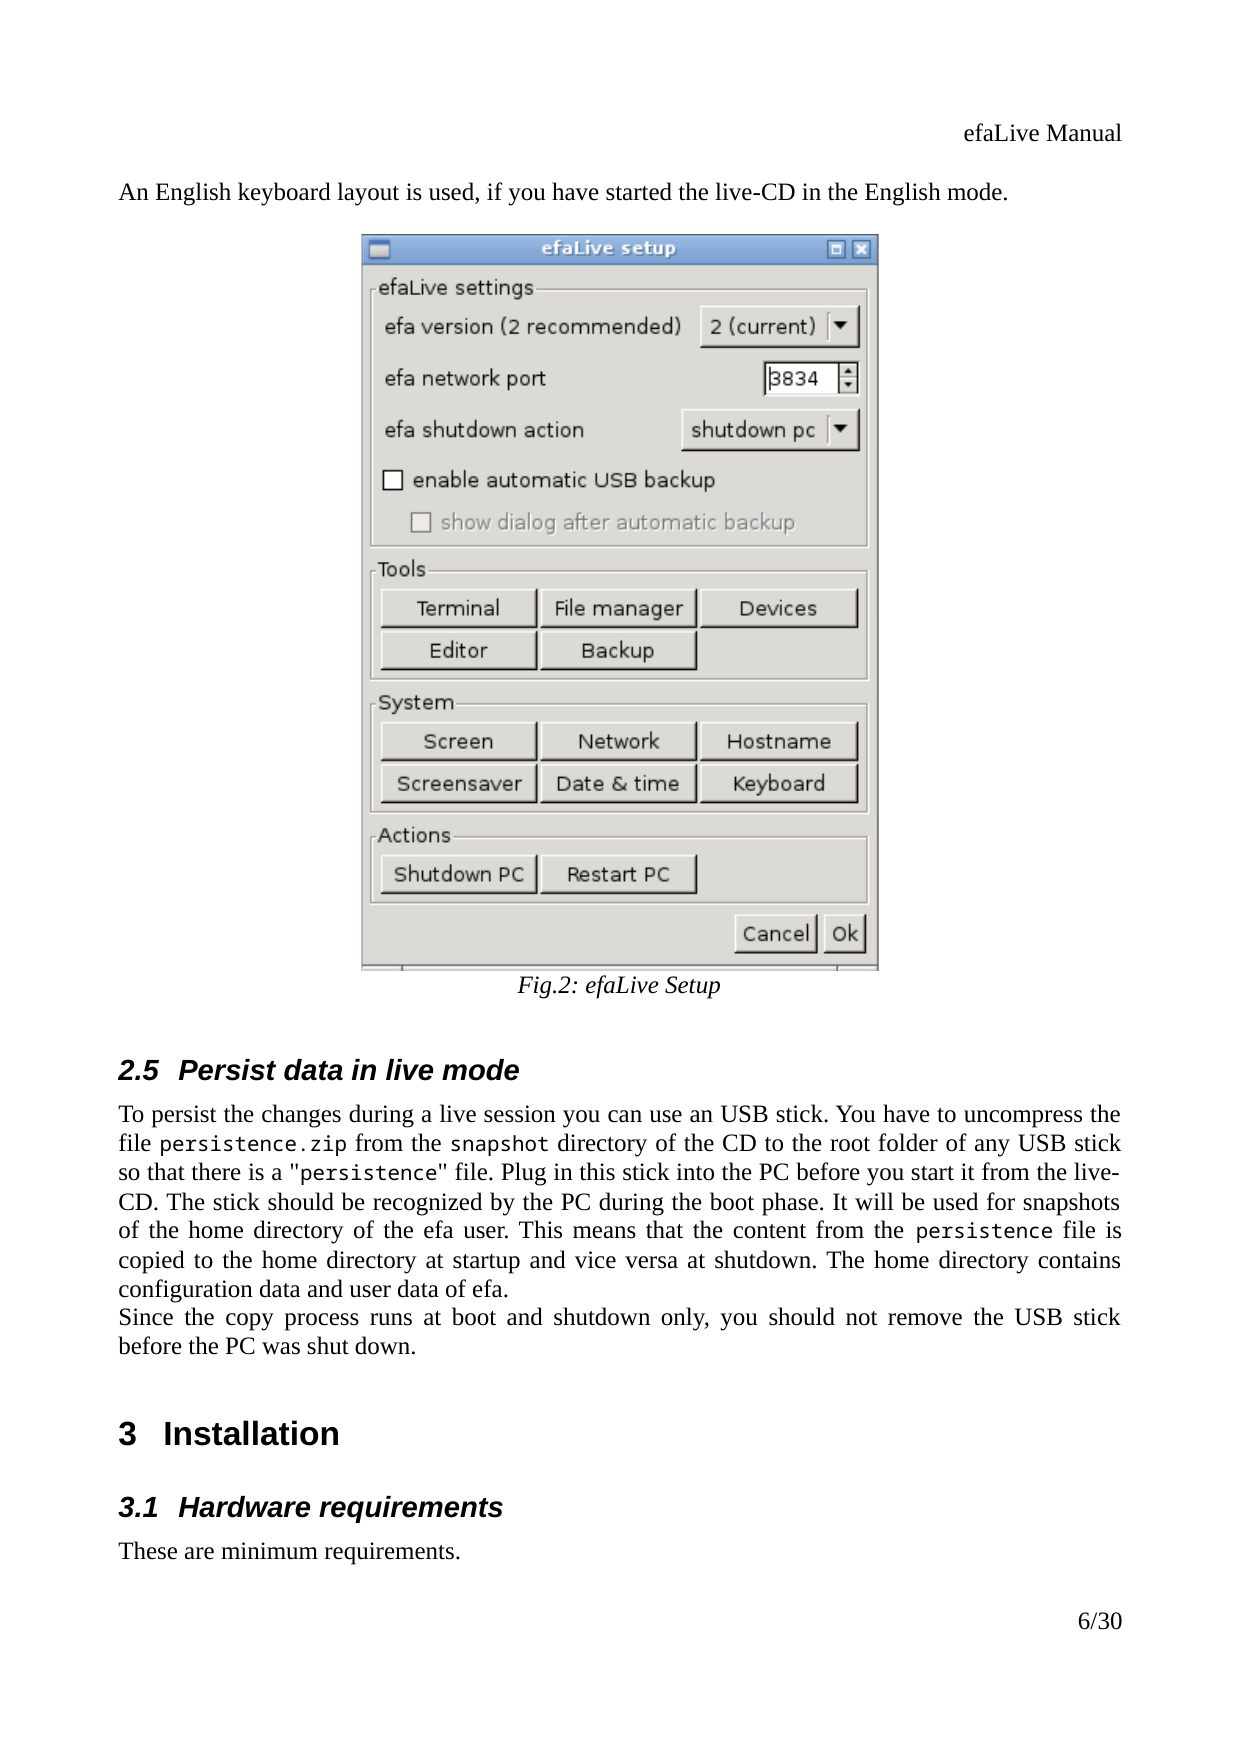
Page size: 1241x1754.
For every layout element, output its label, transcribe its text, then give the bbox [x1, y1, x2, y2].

text An English keyboard layout is used, if you have started the live-CD in the English mode. [118, 177, 1122, 206]
text Since the copy process runs at boot and shutdown only, you should not remove the USB stick before the PC was shut down. [118, 1302, 1122, 1360]
subtitle Persist data in live mode [118, 1053, 1122, 1086]
picture [361, 234, 879, 971]
subtitle Installation [118, 1414, 1122, 1452]
subtitle Hardware requirements [118, 1490, 1122, 1523]
text These are minimum requirements. [118, 1536, 1122, 1564]
text To persist the changes during a live session you can use an USB stick. You have to uncompress the file persistence.zip from the snapshot directory of the CD to the root folder of any USB stick so that there is a "persistence" file. Plug in this stick into the PC before you start it from the live-CD. The stick should be recognized by the PC during the boot phase. It will be used for snapshots of the home directory of the efa user. This means that the content from the persistence file is copied to the home directory at startup and vice versa at shutdown. The home directory contains configuration data and user data of efa. [118, 1099, 1122, 1302]
text Fig.2: efaLive Setup [354, 247, 886, 999]
